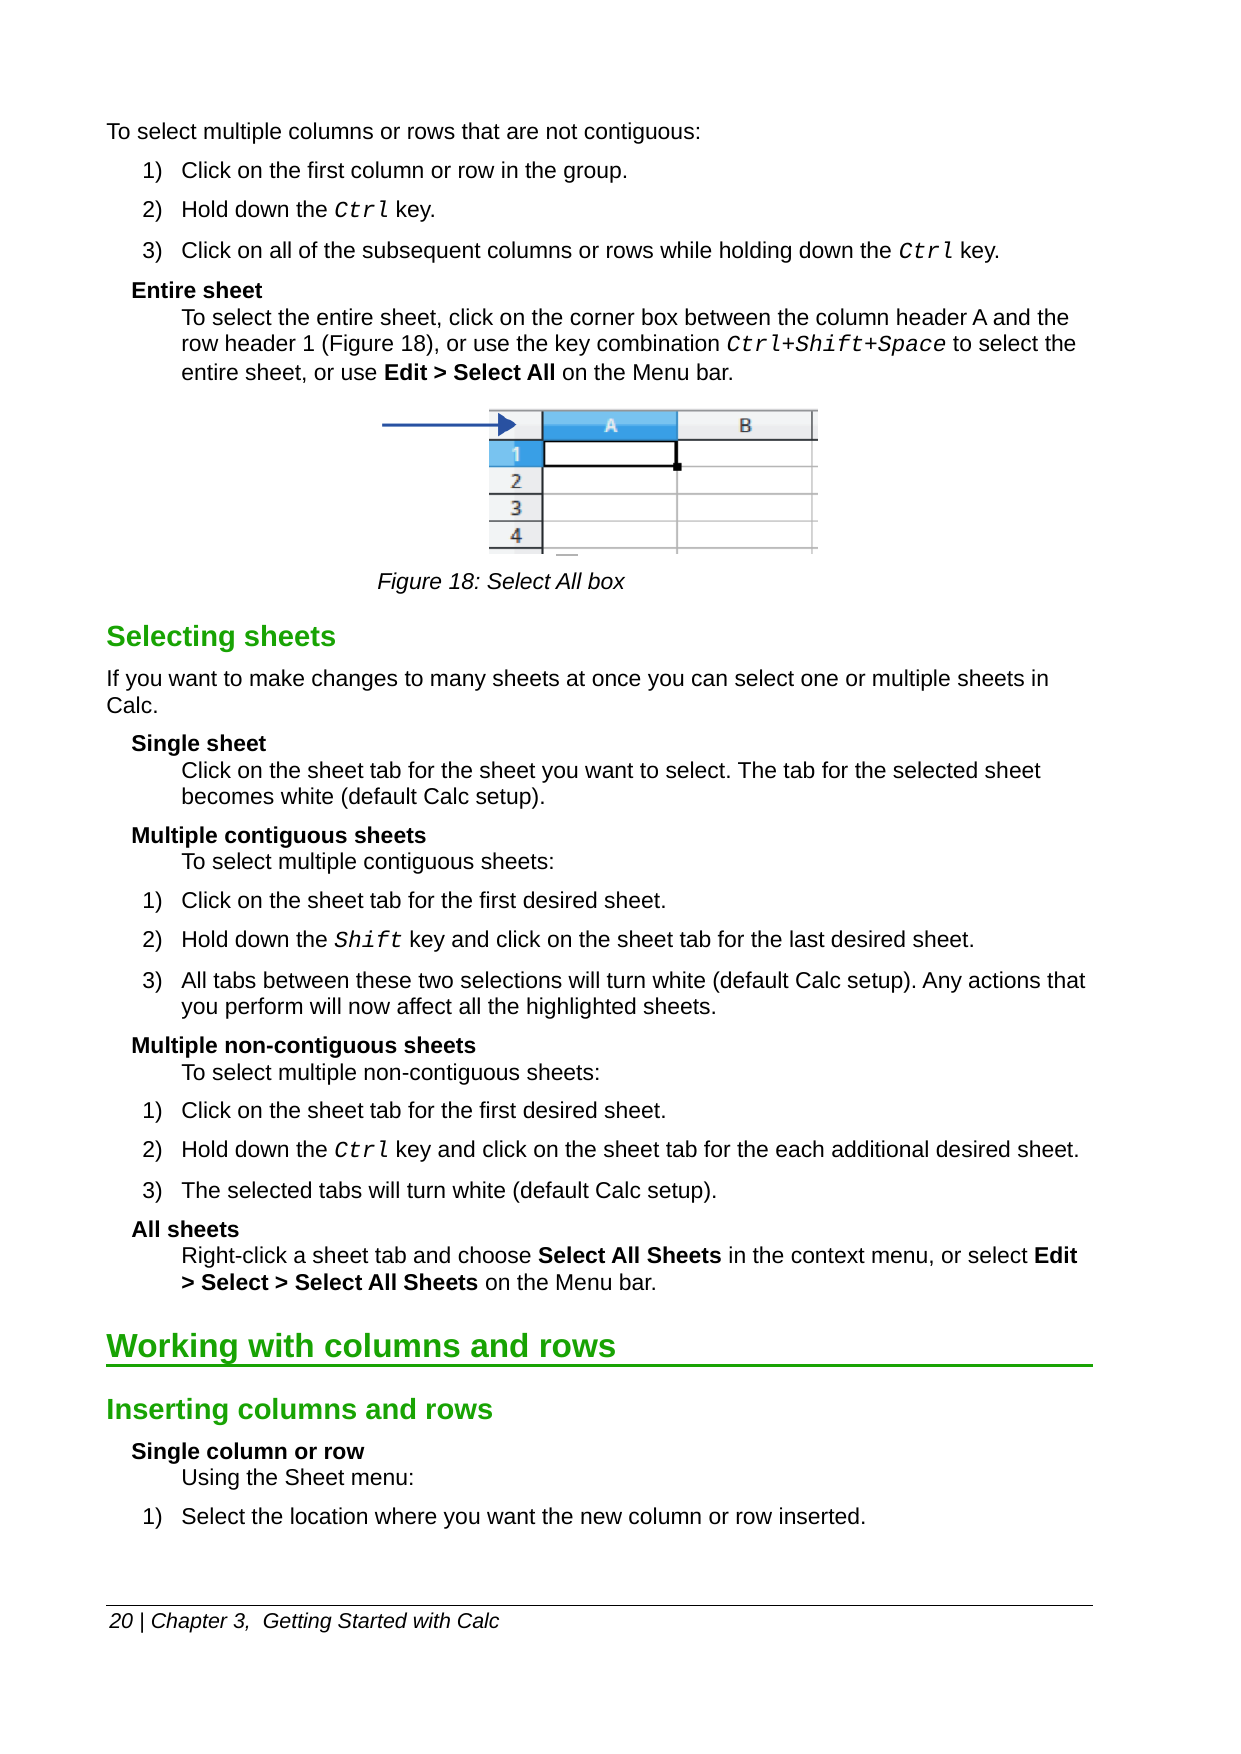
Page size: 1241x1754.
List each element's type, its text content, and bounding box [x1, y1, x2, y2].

list Hold down the Ctrl key and click on the sheet tab for the each additional desired sheet. [162, 1136, 1093, 1164]
text Click on the sheet tab for the sheet you want to select. The tab for the selected sheet becomes white (default Calc setup). [181, 757, 1093, 809]
text Entire sheet [131, 277, 1093, 304]
text Single sheet [131, 730, 1093, 757]
text If you want to make changes to many sheets at once you can select one or multiple sheets in Calc. [106, 665, 1093, 718]
subtitle Inserting columns and rows [106, 1392, 1093, 1425]
text Multiple non-contiguous sheets [131, 1032, 1093, 1058]
subtitle Selecting sheets [106, 619, 1093, 653]
list All tabs between these two selections will turn white (default Calc setup). Any actions that you perform will now affect all the highlighted sheets. [162, 967, 1093, 1019]
subtitle Working with columns and rows [106, 1326, 1093, 1364]
list Click on the first column or row in the group. [162, 157, 1093, 183]
text Figure 18: Select All box [377, 568, 822, 594]
text To select multiple contiguous sheets: [181, 848, 1093, 875]
text Single column or row [131, 1438, 1093, 1464]
text All sheets [131, 1216, 1093, 1242]
list Hold down the Shift key and click on the sheet tab for the last desired sheet. [162, 926, 1093, 954]
list Click on all of the subsequent columns or rows while holding down the Ctrl key. [162, 237, 1093, 265]
picture [377, 397, 822, 556]
text To select multiple non-contiguous sheets: [181, 1058, 1093, 1085]
list Click on the sheet tab for the first desired sheet. [162, 887, 1093, 913]
text To select the entire sheet, click on the corner box between the column header A and the row header 1 (Figure 18), or use the key combination Ctrl+Shift+Space to select the entire sheet, or use Edit > Select All on the Menu bar. [181, 304, 1093, 385]
list The selected tabs will turn white (default Calc setup). [162, 1177, 1093, 1203]
text Using the Sheet menu: [181, 1464, 1093, 1490]
list Select the location where you want the new column or row inserted. [162, 1503, 1093, 1529]
text Multiple contiguous sheets [131, 822, 1093, 848]
text Right-click a sheet tab and choose Select All Sheets in the context menu, or select Edit > Select > Select All Sheets on the Menu bar. [181, 1242, 1093, 1295]
list To select multiple columns or rows that are not contiguous: [106, 118, 1093, 144]
list Hold down the Ctrl key. [162, 196, 1093, 224]
list Click on the sheet tab for the first desired sheet. [162, 1097, 1093, 1124]
